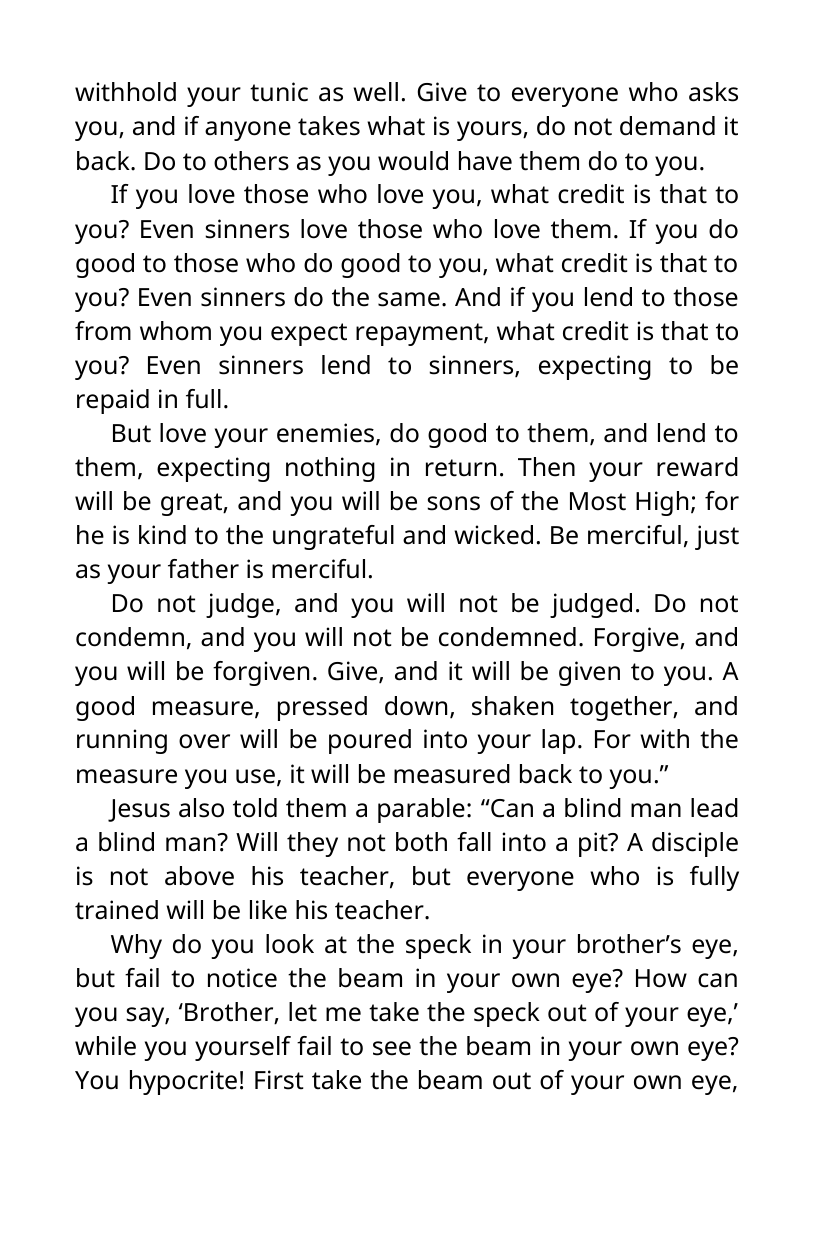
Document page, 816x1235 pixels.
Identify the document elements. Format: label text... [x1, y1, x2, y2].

text But love your enemies, do good to them, and lend to them, expecting nothing in return. Then your reward will be great, and you will be sons of the Most High; for he is kind to the ungrateful and wicked. Be merciful, just as your father is merciful. [75, 416, 740, 586]
text withhold your tunic as well. Give to everyone who asks you, and if anyone takes what is yours, do not demand it back. Do to others as you would have them do to you. [75, 75, 740, 177]
text If you love those who love you, what credit is that to you? Even sinners love those who love them. If you do good to those who do good to you, what credit is that to you? Even sinners do the same. And if you lend to those from whom you expect repayment, what credit is that to you? Even sinners lend to sinners, expecting to be repaid in full. [75, 177, 740, 416]
text Why do you look at the speck in your brother’s eye, but fail to notice the beam in your own eye? How can you say, ‘Brother, let me take the speck out of your eye,’ while you yourself fail to see the beam in your own eye? You hypocrite! First take the beam out of your own eye, [75, 927, 740, 1097]
text Do not judge, and you will not be judged. Do not condemn, and you will not be condemned. Forgive, and you will be forgiven. Give, and it will be given to you. A good measure, pressed down, shaken together, and running over will be poured into your lap. For with the measure you use, it will be measured back to you.” [75, 586, 740, 790]
text Jesus also told them a parable: “Can a blind man lead a blind man? Will they not both fall into a pit? A disciple is not above his teacher, but everyone who is fully trained will be like his teacher. [75, 790, 740, 927]
